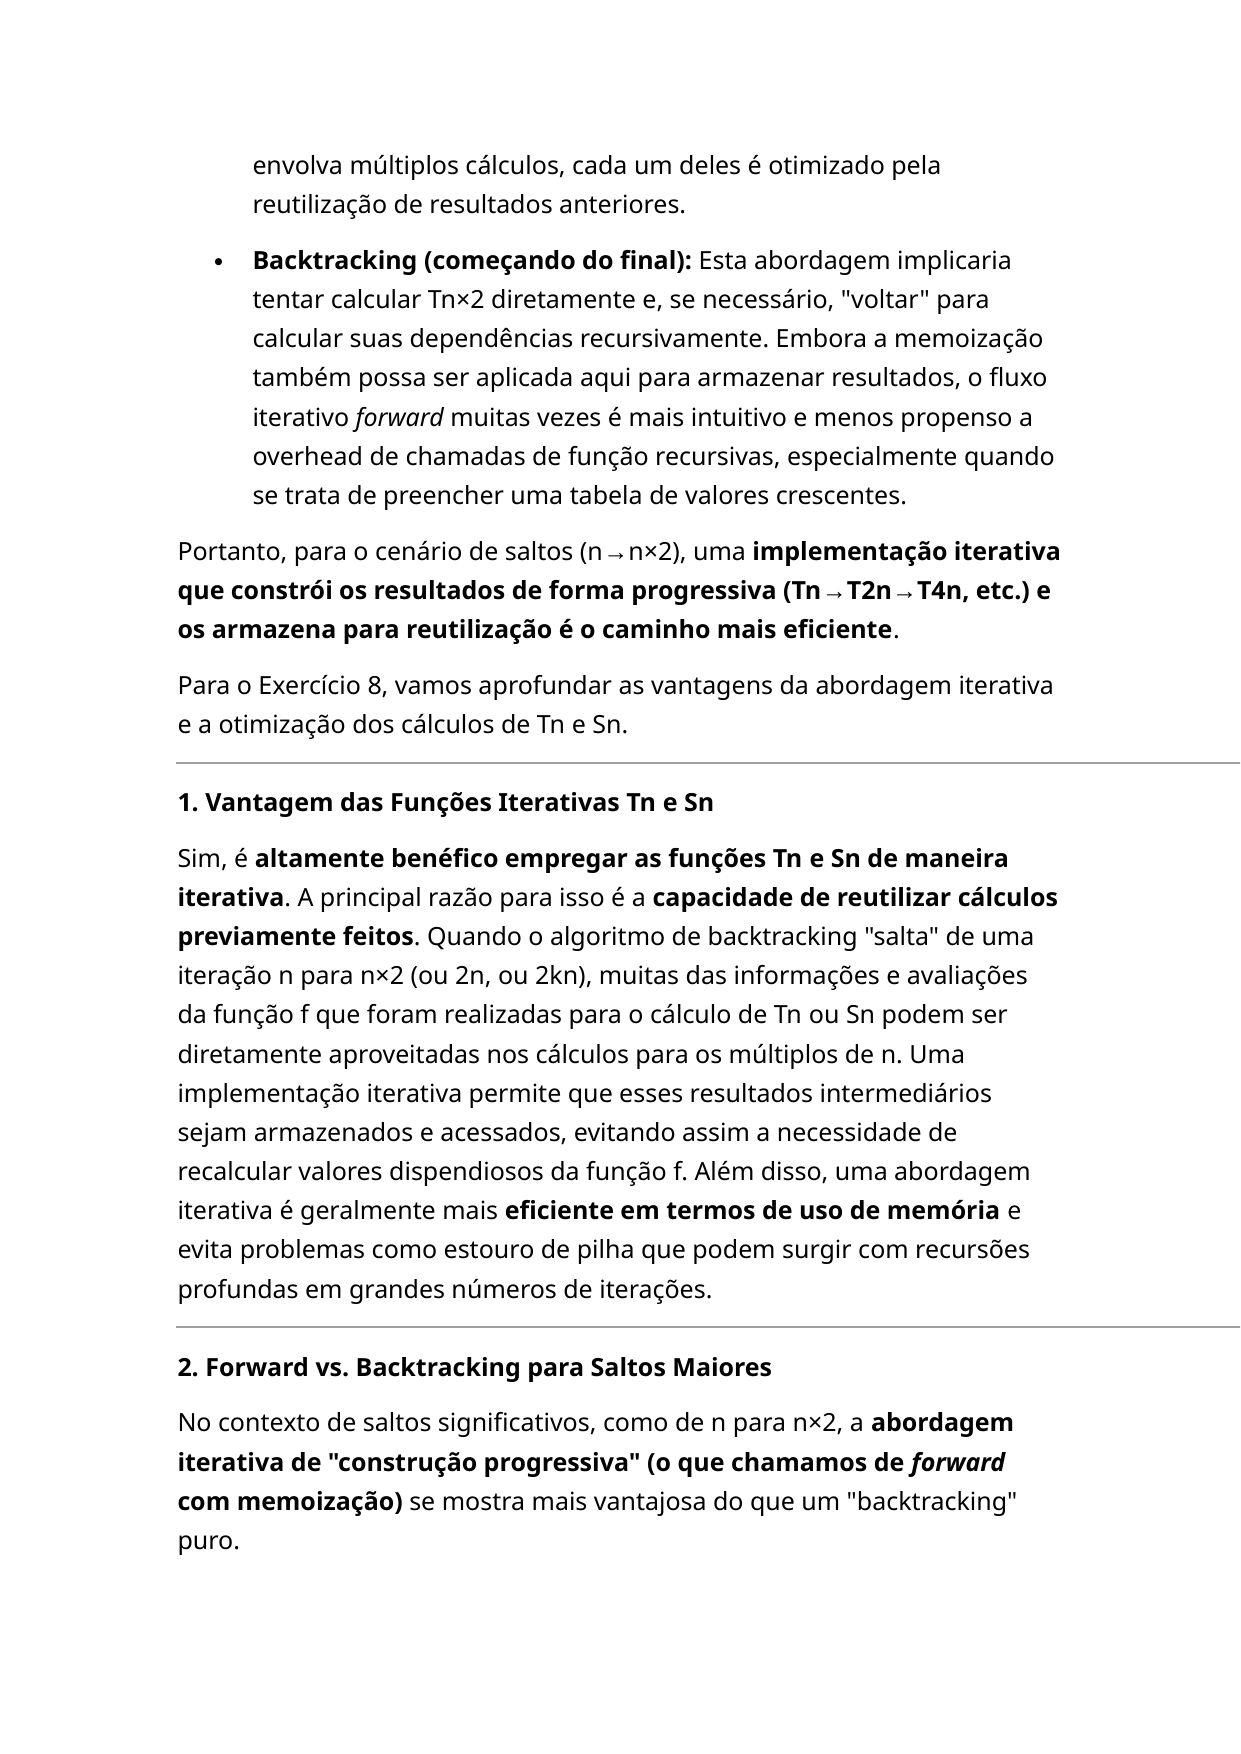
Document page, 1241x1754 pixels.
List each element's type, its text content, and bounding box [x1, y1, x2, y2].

list Backtracking (começando do final): Esta abordagem implicaria tentar calcular Tn×2​ diretamente e, se necessário, "voltar" para calcular suas dependências recursivamente. Embora a memoização também possa ser aplicada aqui para armazenar resultados, o fluxo iterativo forward muitas vezes é mais intuitivo e menos propenso a overhead de chamadas de função recursivas, especialmente quando se trata de preencher uma tabela de valores crescentes. [215, 243, 1063, 512]
text Para o Exercício 8, vamos aprofundar as vantagens da abordagem iterativa e a otimização dos cálculos de Tn​ e Sn​. [177, 668, 1063, 741]
text Portanto, para o cenário de saltos (n→n×2), uma implementação iterativa que constrói os resultados de forma progressiva (Tn​→T2n​→T4n​, etc.) e os armazena para reutilização é o caminho mais eficiente. [177, 533, 1063, 646]
text 1. Vantagem das Funções Iterativas Tn​ e Sn​ [177, 785, 1063, 819]
text 2. Forward vs. Backtracking para Saltos Maiores [177, 1349, 1063, 1383]
text No contexto de saltos significativos, como de n para n×2, a abordagem iterativa de "construção progressiva" (o que chamamos de forward com memoização) se mostra mais vantajosa do que um "backtracking" puro. [177, 1405, 1063, 1557]
text Sim, é altamente benéfico empregar as funções Tn​ e Sn​ de maneira iterativa. A principal razão para isso é a capacidade de reutilizar cálculos previamente feitos. Quando o algoritmo de backtracking "salta" de uma iteração n para n×2 (ou 2n, ou 2kn), muitas das informações e avaliações da função f que foram realizadas para o cálculo de Tn​ ou Sn​ podem ser diretamente aproveitadas nos cálculos para os múltiplos de n. Uma implementação iterativa permite que esses resultados intermediários sejam armazenados e acessados, evitando assim a necessidade de recalcular valores dispendiosos da função f. Além disso, uma abordagem iterativa é geralmente mais eficiente em termos de uso de memória e evita problemas como estouro de pilha que podem surgir com recursões profundas em grandes números de iterações. [177, 841, 1063, 1305]
list envolva múltiplos cálculos, cada um deles é otimizado pela reutilização de resultados anteriores. [215, 148, 1063, 221]
